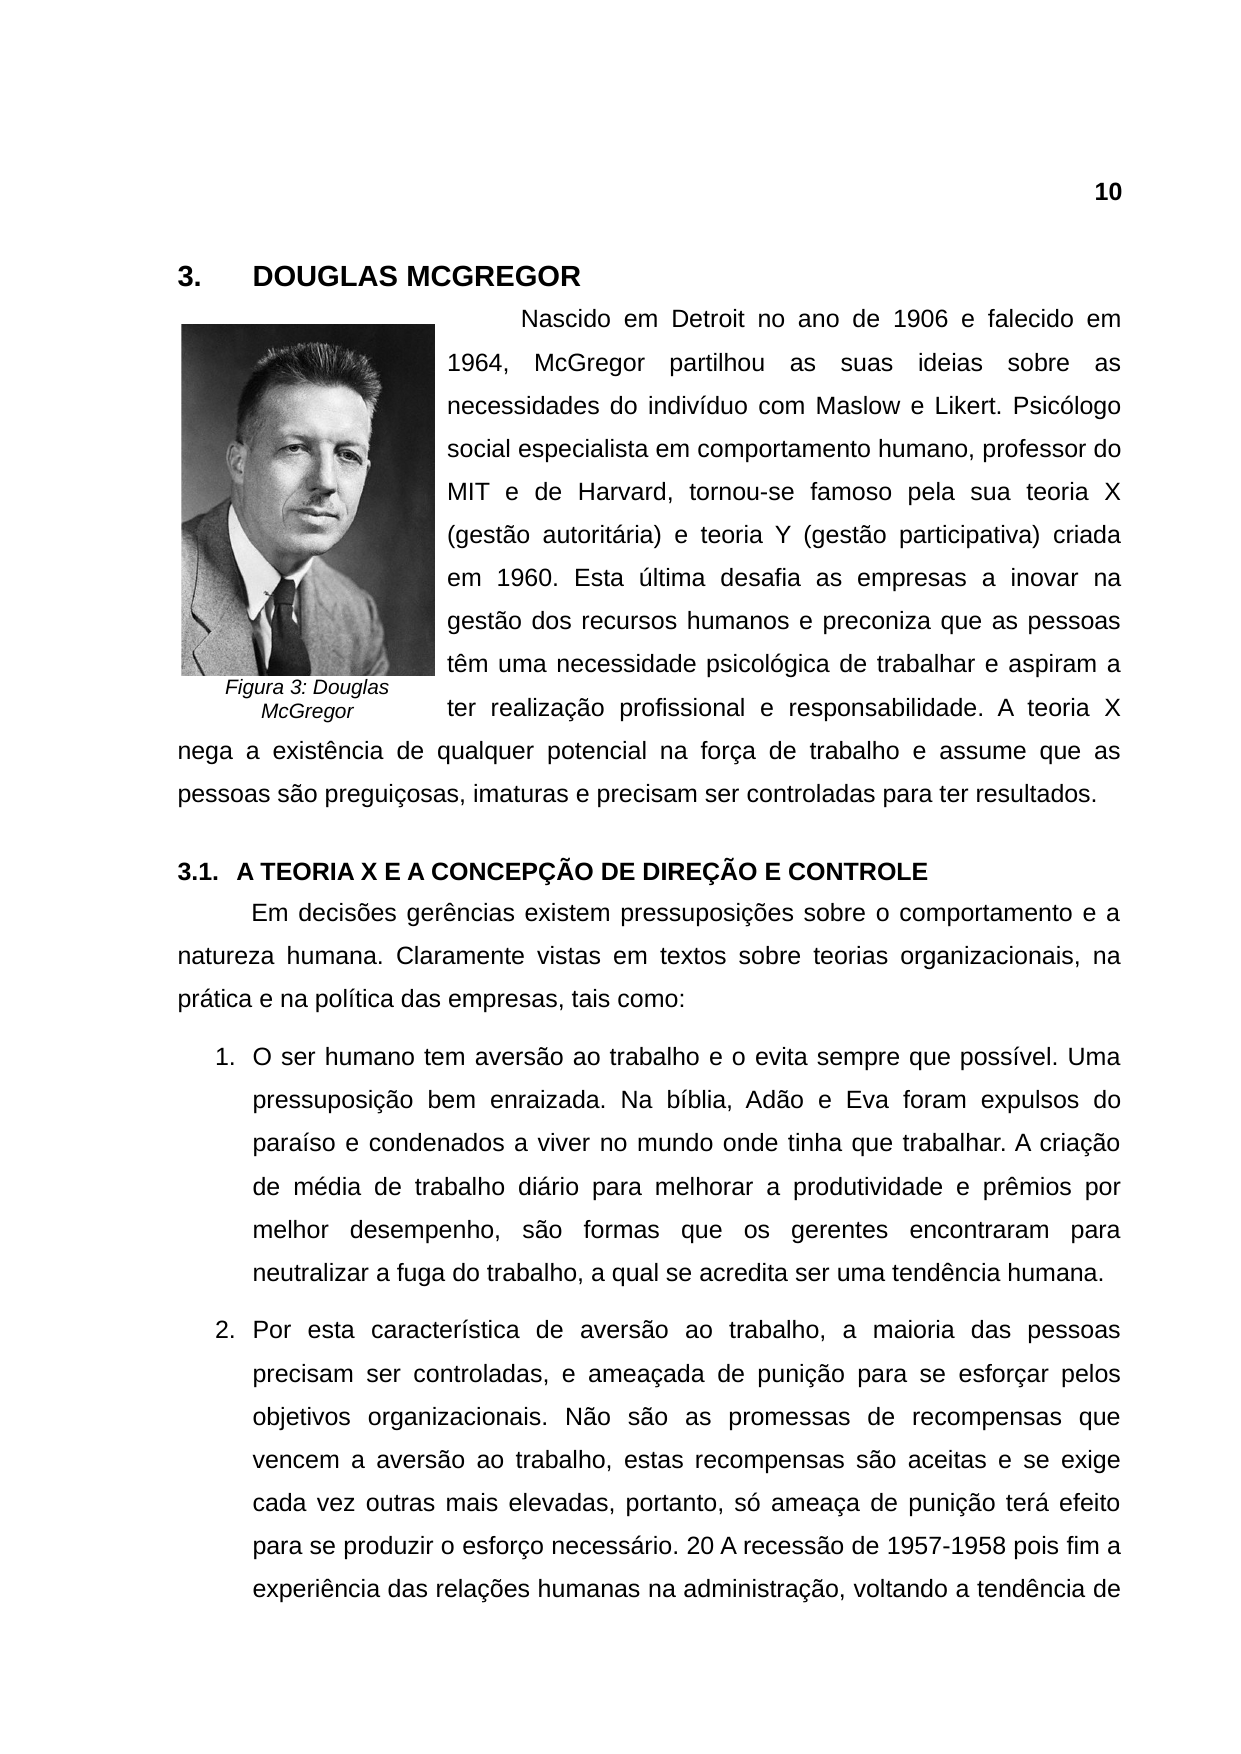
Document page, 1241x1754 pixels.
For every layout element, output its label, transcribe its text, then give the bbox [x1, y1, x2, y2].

text Nascido em Detroit no ano de 1906 e falecido em 1964, McGregor partilhou as suas ideias sobre as necessidades do indivíduo com Maslow e Likert. Psicólogo social especialista em comportamento humano, professor do MIT e de Harvard, tornou-se famoso pela sua teoria X (gestão autoritária) e teoria Y (gestão participativa) criada em 1960. Esta última desafia as empresas a inovar na gestão dos recursos humanos e preconiza que as pessoas têm uma necessidade psicológica de trabalhar e aspiram a ter realização profissional e responsabilidade. A teoria X nega a existência de qualquer potencial na força de trabalho e assume que as pessoas são preguiçosas, imaturas e precisam ser controladas para ter resultados. [177, 304, 1122, 807]
text Figura 3: Douglas McGregor [181, 676, 435, 723]
list O ser humano tem aversão ao trabalho e o evita sempre que possível. Uma pressuposição bem enraizada. Na bíblia, Adão e Eva foram expulsos do paraíso e condenados a viver no mundo onde tinha que trabalhar. A criação de média de trabalho diário para melhorar a produtividade e prêmios por melhor desempenho, são formas que os gerentes encontraram para neutralizar a fuga do trabalho, a qual se acredita ser uma tendência humana. [215, 1042, 1122, 1287]
subtitle A Teoria X e a concepção de direção e controle [177, 857, 1122, 886]
picture [181, 323, 435, 676]
text Em decisões gerências existem pressuposições sobre o comportamento e a natureza humana. Claramente vistas em textos sobre teorias organizacionais, na prática e na política das empresas, tais como: [177, 898, 1122, 1013]
list Por esta característica de aversão ao trabalho, a maioria das pessoas precisam ser controladas, e ameaçada de punição para se esforçar pelos objetivos organizacionais. Não são as promessas de recompensas que vencem a aversão ao trabalho, estas recompensas são aceitas e se exige cada vez outras mais elevadas, portanto, só ameaça de punição terá efeito para se produzir o esforço necessário. 20 A recessão de 1957-1958 pois fim a experiência das relações humanas na administração, voltando a tendência de [215, 1316, 1122, 1603]
subtitle DOUGLAS MCGREGOR [177, 259, 1122, 293]
